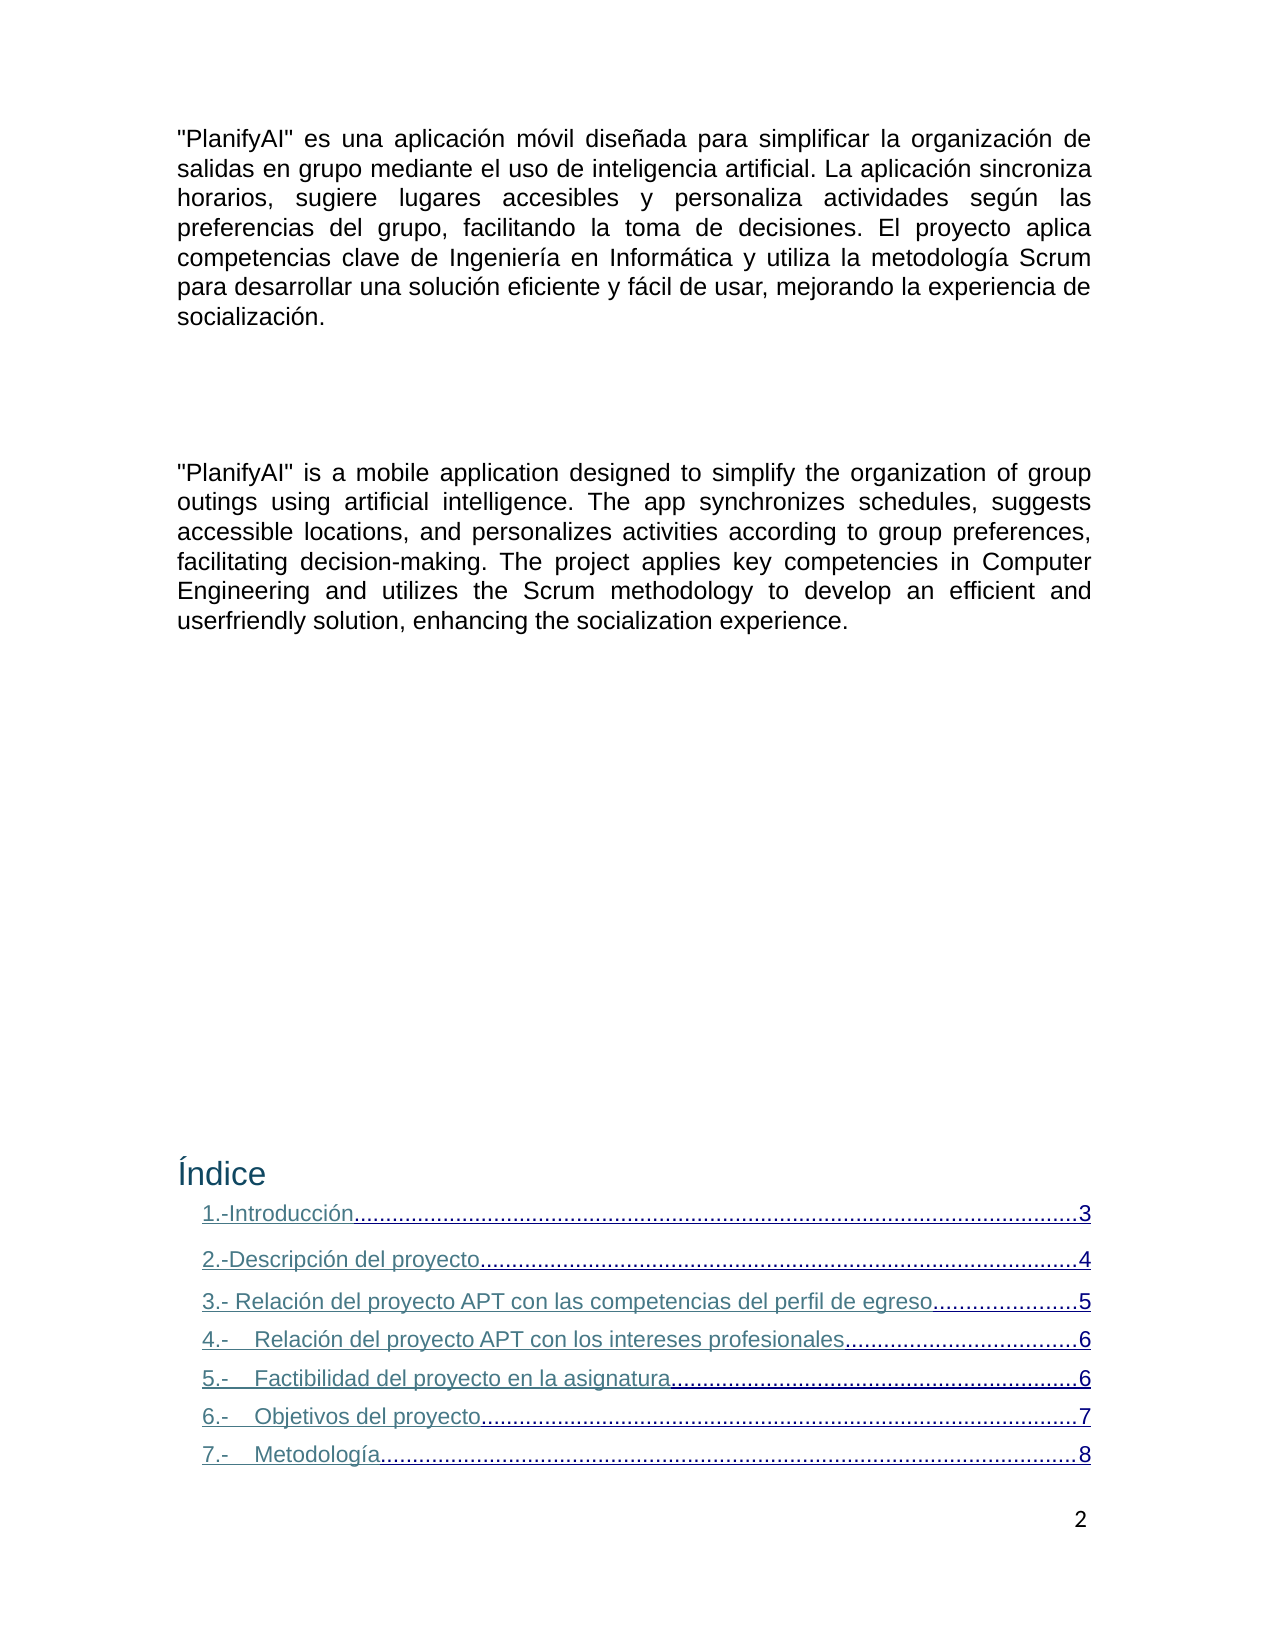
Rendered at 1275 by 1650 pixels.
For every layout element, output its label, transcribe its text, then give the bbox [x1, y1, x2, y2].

text "PlanifyAI" es una aplicación móvil diseñada para simplificar la organización de salidas en grupo mediante el uso de inteligencia artificial. La aplicación sincroniza horarios, sugiere lugares accesibles y personaliza actividades según las preferencias del grupo, facilitando la toma de decisiones. El proyecto aplica competencias clave de Ingeniería en Informática y utiliza la metodología Scrum para desarrollar una solución eficiente y fácil de usar, mejorando la experiencia de socialización. [177, 124, 1093, 330]
text 1.- Introducción 3 [202, 1194, 1091, 1223]
text "PlanifyAI" is a mobile application designed to simplify the organization of group outings using artificial intelligence. The app synchronizes schedules, suggests accessible locations, and personalizes activities according to group preferences, facilitating decision-making. The project applies key competencies in Computer Engineering and utilizes the Scrum methodology to develop an efficient and userfriendly solution, enhancing the socialization experience. [177, 458, 1093, 634]
text 3.- Relación del proyecto APT con las competencias del perfil de egreso 5 [202, 1288, 1091, 1311]
text [202, 1224, 1091, 1228]
text 2.- Descripción del proyecto 4 [202, 1241, 1091, 1269]
text 4.- Relación del proyecto APT con los intereses profesionales 6 [202, 1326, 1091, 1349]
text 5.- Factibilidad del proyecto en la asignatura 6 [202, 1364, 1091, 1387]
text [202, 1270, 1091, 1275]
text Índice [177, 1154, 1227, 1192]
text 7.- Metodología 8 [202, 1441, 1091, 1464]
text 6.- Objetivos del proyecto 7 [202, 1403, 1091, 1426]
